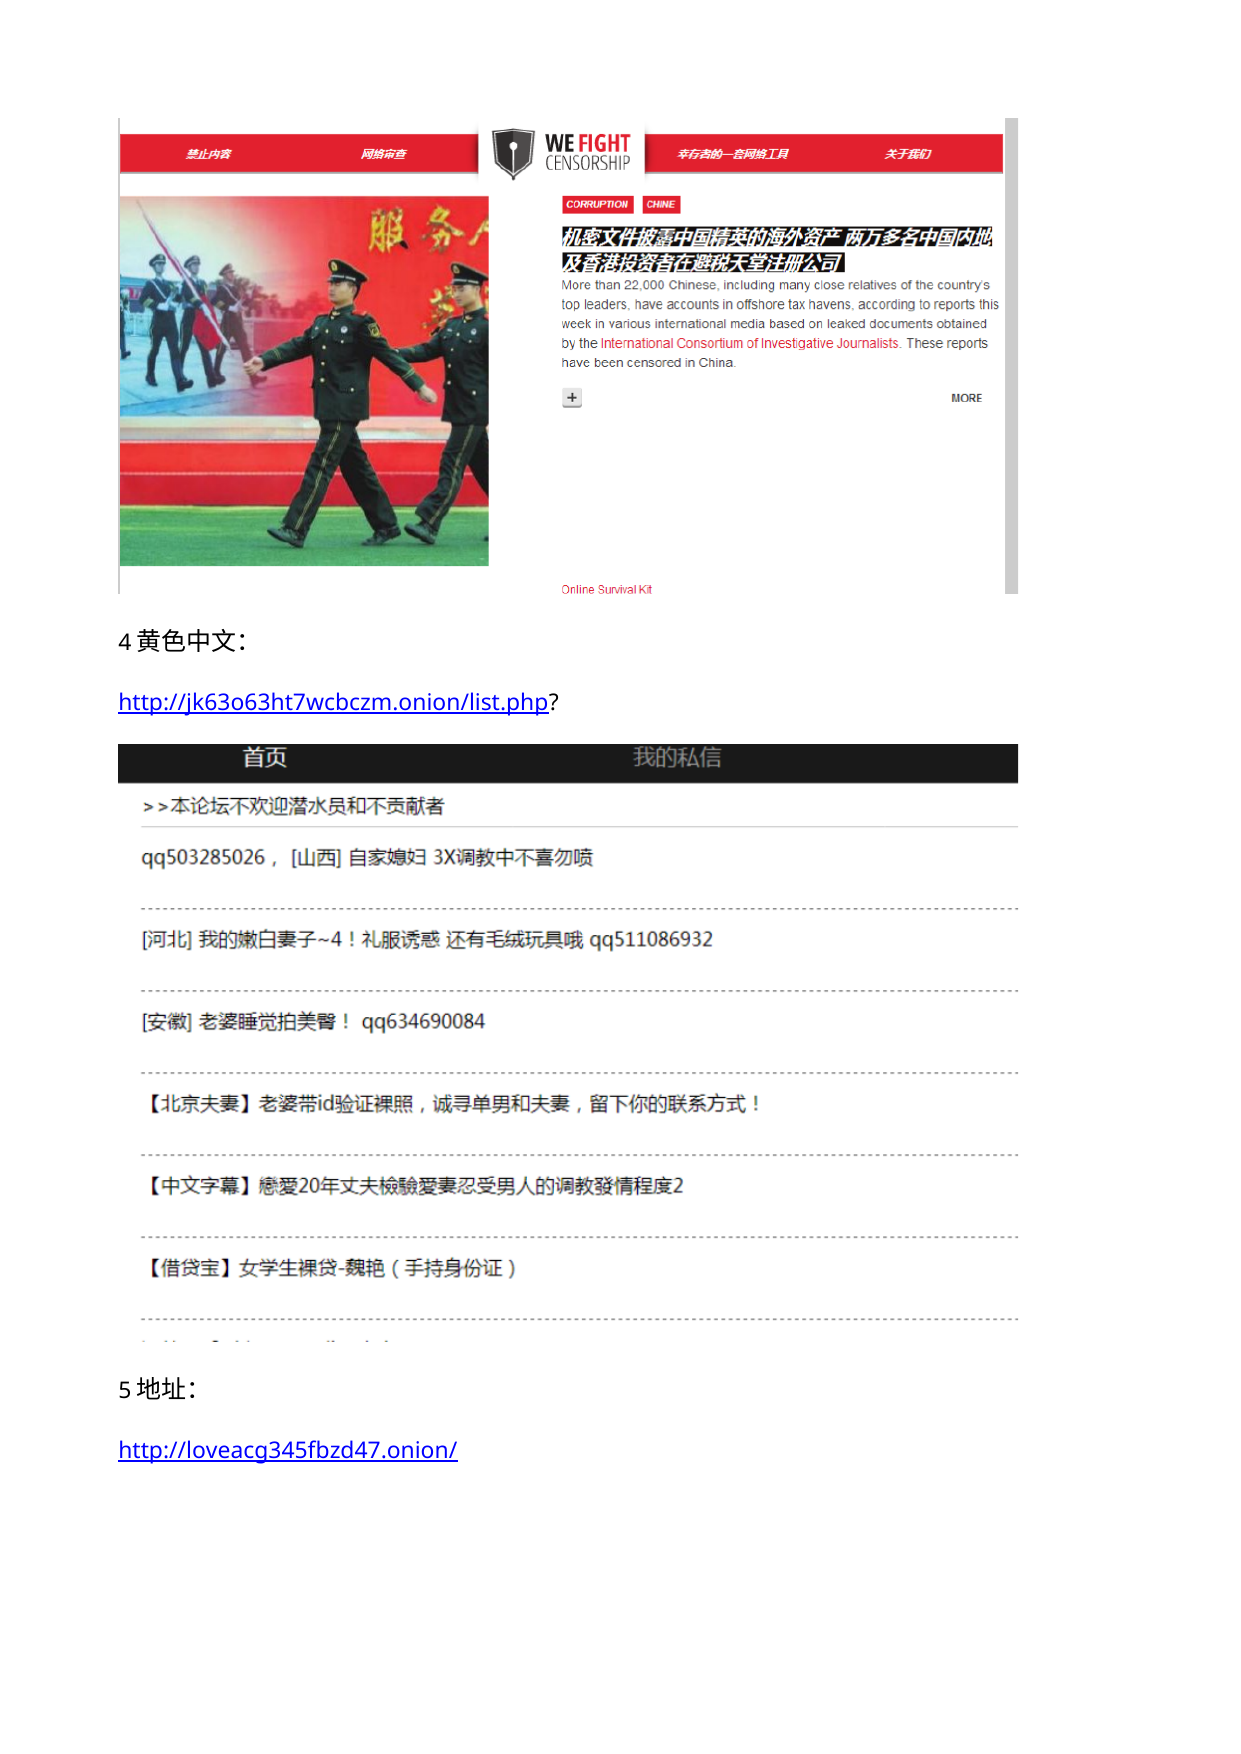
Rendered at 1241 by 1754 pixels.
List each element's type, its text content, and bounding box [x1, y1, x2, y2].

text 5地址： [118, 1369, 1122, 1406]
text http://loveacg345fbzd47.onion/ [118, 1434, 1122, 1465]
text 4黄色中文： [118, 621, 1122, 657]
text http://jk63o63ht7wcbczm.onion/list.php? [118, 685, 1122, 717]
